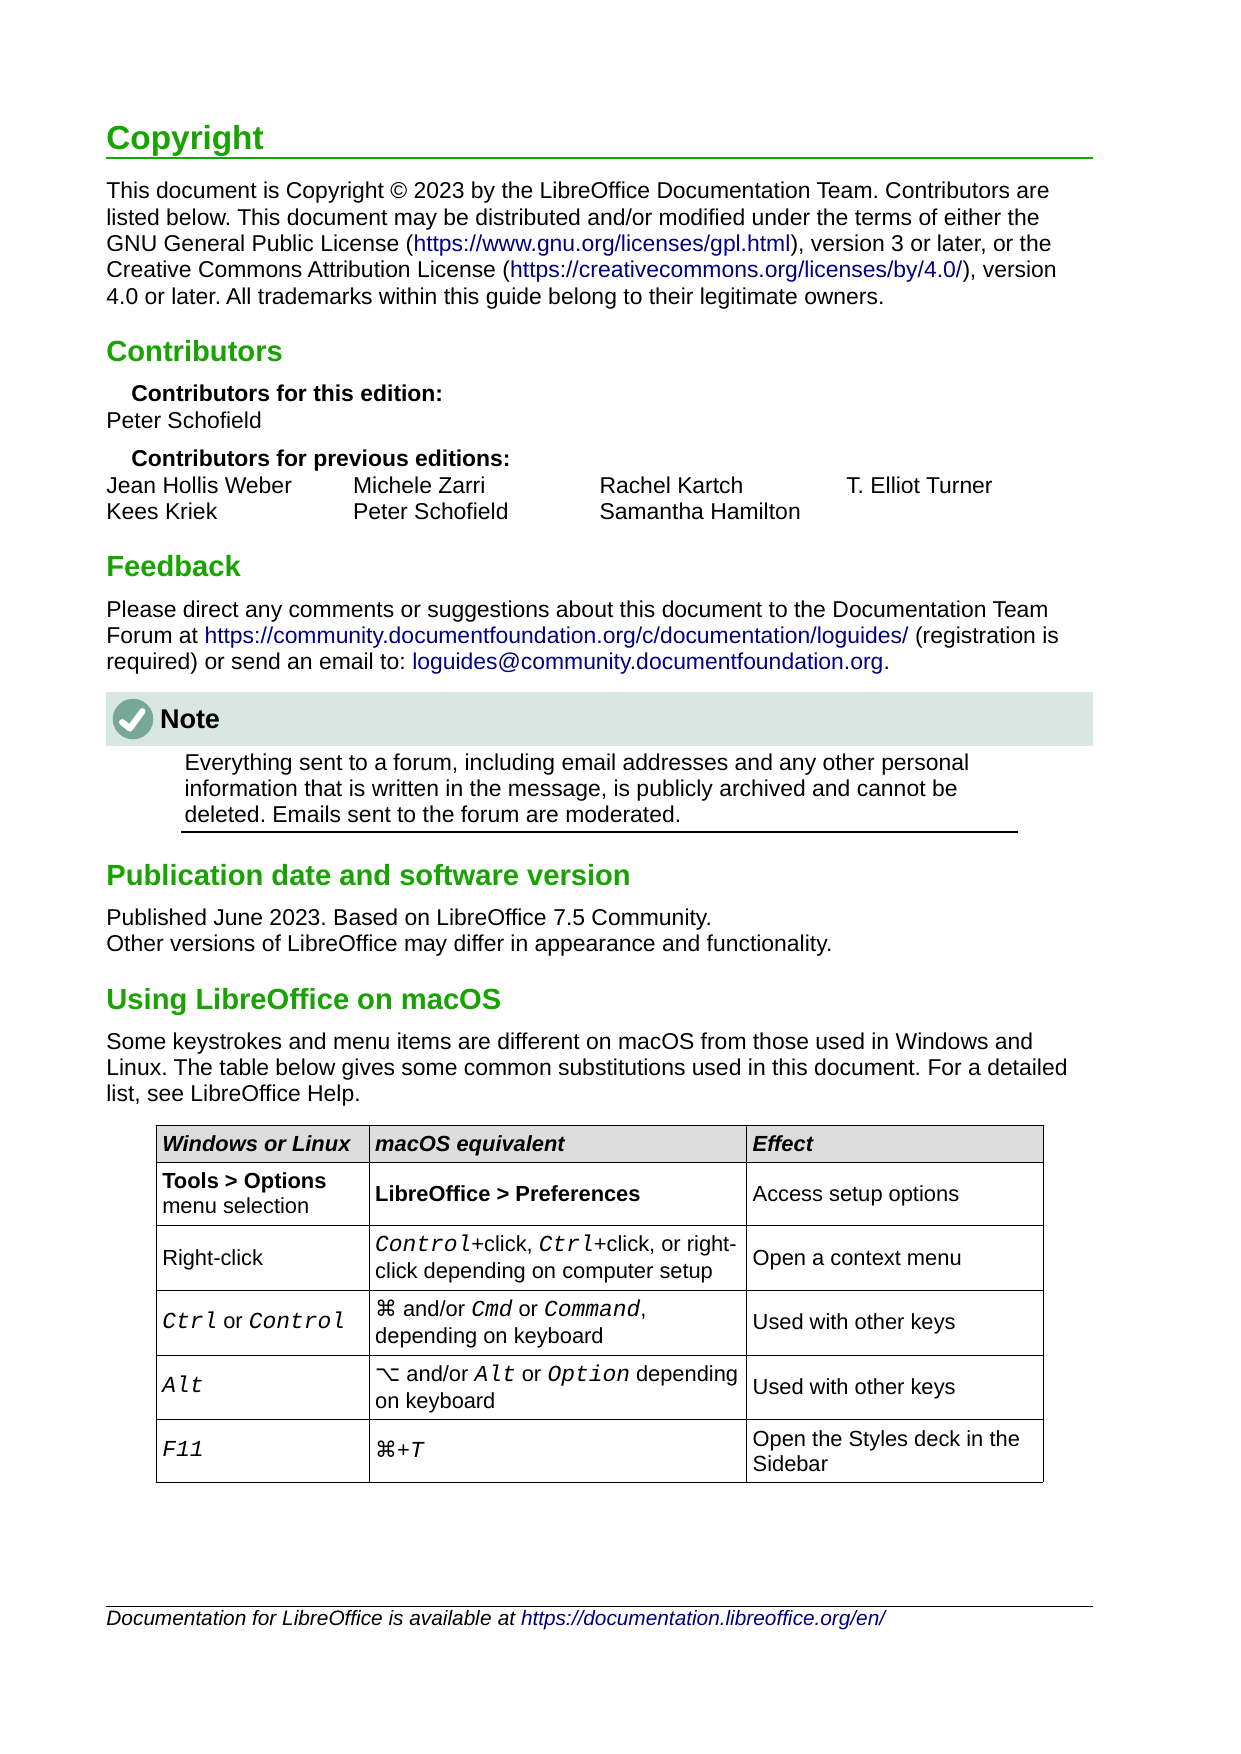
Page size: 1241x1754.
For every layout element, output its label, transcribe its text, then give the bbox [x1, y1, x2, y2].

text Please direct any comments or suggestions about this document to the Documentation Team Forum at https://community.documentfoundation.org/c/documentation/loguides/ (registration is required) or send an email to: loguides@community.documentfoundation.org. [106, 596, 1093, 674]
subtitle Feedback [106, 549, 1093, 583]
table_cell Used with other keys [747, 1356, 1043, 1419]
text T. Elliot Turner [846, 472, 1093, 498]
table_header macOS equivalent [370, 1126, 746, 1162]
subtitle Publication date and software version [106, 858, 1093, 891]
text Kees Kriek [106, 498, 353, 524]
text Samantha Hamilton [599, 498, 846, 524]
text This document is Copyright © 2023 by the LibreOffice Documentation Team. Contributors are listed below. This document may be distributed and/or modified under the terms of either the GNU General Public License (https://www.gnu.org/licenses/gpl.html), version 3 or later, or the Creative Commons Attribution License (https://creativecommons.org/licenses/by/4.0/), version 4.0 or later. All trademarks within this guide belong to their legitimate owners. [106, 177, 1093, 309]
table_cell F11 [157, 1420, 369, 1482]
text Peter Schofield [106, 407, 353, 433]
table_cell Open the Styles deck in the Sidebar [747, 1420, 1043, 1482]
text Published June 2023. Based on LibreOffice 7.5 Community. Other versions of LibreOffice may differ in appearance and functionality. [106, 904, 1093, 957]
table_cell ⌥ and/or Alt or Option depending on keyboard [370, 1356, 746, 1419]
table_cell Alt [157, 1356, 369, 1419]
table_cell Open a context menu [747, 1226, 1043, 1289]
table_cell Ctrl or Control [157, 1291, 369, 1354]
text Some keystrokes and menu items are different on macOS from those used in Windows and Linux. The table below gives some common substitutions used in this document. For a detailed list, see LibreOffice Help. [106, 1028, 1093, 1107]
table_cell Used with other keys [747, 1291, 1043, 1354]
table_cell Access setup options [747, 1163, 1043, 1225]
table_header Effect [747, 1126, 1043, 1162]
text Everything sent to a forum, including email addresses and any other personal information that is written in the message, is publicly archived and cannot be deleted. Emails sent to the forum are moderated. [181, 746, 1018, 831]
text Jean Hollis Weber [106, 472, 353, 498]
subtitle Using LibreOffice on macOS [106, 982, 1093, 1015]
table_cell LibreOffice > Preferences [370, 1163, 746, 1225]
table_cell ⌘+T [370, 1420, 746, 1482]
text Peter Schofield [353, 498, 599, 524]
text Contributors for previous editions: [131, 445, 1093, 472]
subtitle Copyright [106, 118, 1093, 157]
table_cell Control+click, Ctrl+click, or right-click depending on computer setup [370, 1226, 746, 1289]
table_cell Right-click [157, 1226, 369, 1289]
text Rachel Kartch [599, 472, 846, 498]
table_header Windows or Linux [157, 1126, 369, 1162]
table_cell ⌘ and/or Cmd or Command, depending on keyboard [370, 1291, 746, 1354]
text Contributors for this edition: [131, 380, 1093, 407]
subtitle Note [106, 692, 1093, 746]
subtitle Contributors [106, 334, 1093, 368]
table_cell Tools > Options menu selection [157, 1163, 369, 1225]
text Michele Zarri [353, 472, 599, 498]
